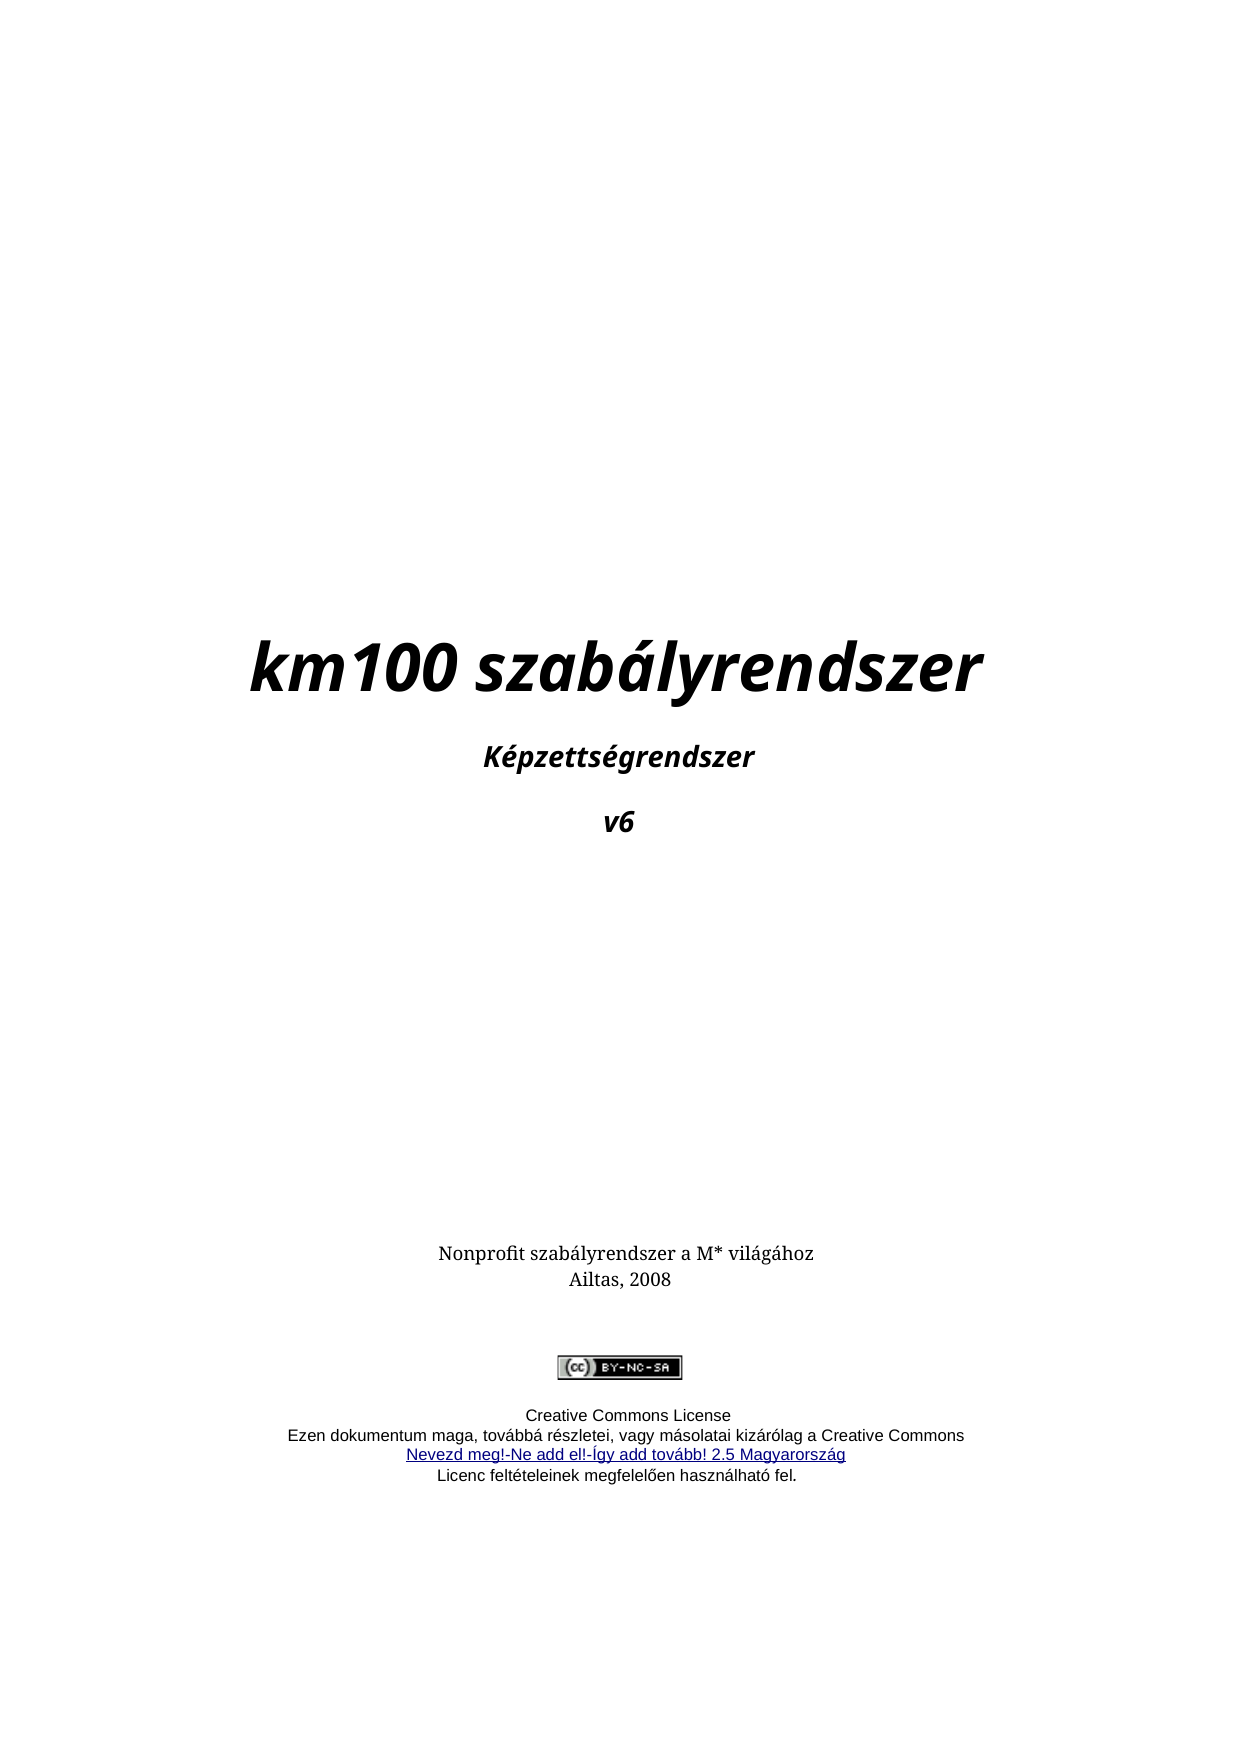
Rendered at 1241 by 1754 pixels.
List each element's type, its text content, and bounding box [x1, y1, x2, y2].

text Nonprofit szabályrendszer a M* világához Ailtas, 2008 [118, 1241, 1122, 1292]
title km100 szabályrendszer [118, 621, 1122, 711]
text Creative Commons License [118, 1403, 1122, 1426]
subtitle Képzettségrendszer [118, 736, 1122, 776]
picture [557, 1354, 683, 1380]
text Ezen dokumentum maga, továbbá részletei, vagy másolatai kizárólag a Creative Commons [118, 1426, 1122, 1445]
text Licenc feltételeinek megfelelően használható fel. [118, 1463, 1122, 1486]
subtitle v6 [118, 801, 1122, 841]
text Nevezd meg!-Ne add el!-Így add tovább! 2.5 Magyarország [118, 1445, 1122, 1463]
